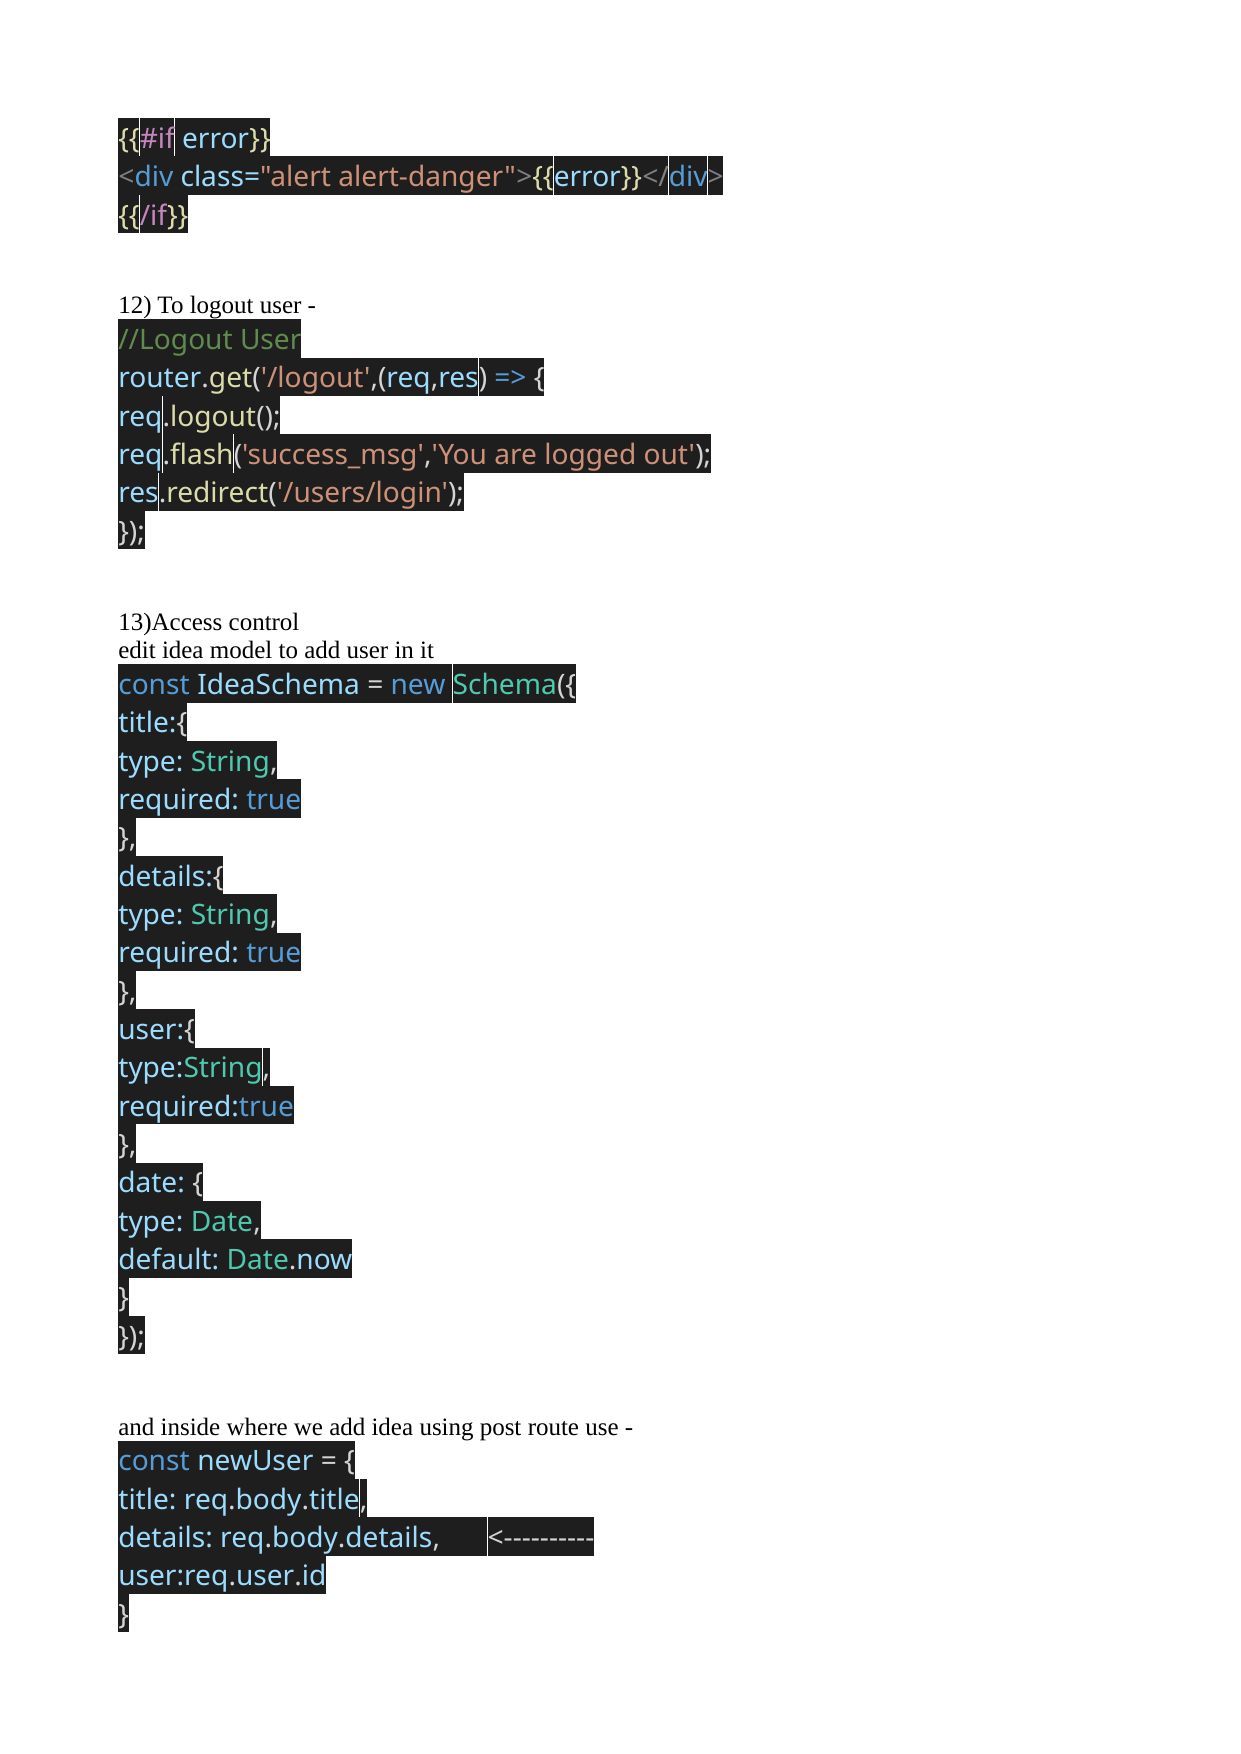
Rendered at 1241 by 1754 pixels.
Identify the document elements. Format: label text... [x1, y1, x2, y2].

text req.flash('success_msg','You are logged out'); [118, 434, 1122, 473]
text 12) To logout user - [118, 291, 1122, 319]
text }, [118, 818, 1122, 856]
text type: String, [118, 894, 1122, 933]
text type: Date, [118, 1201, 1122, 1239]
text //Logout User [118, 319, 1122, 358]
text user:{ [118, 1009, 1122, 1048]
text router.get('/logout',(req,res) => { [118, 358, 1122, 396]
text {{/if}} [118, 195, 1122, 233]
text title:{ [118, 703, 1122, 741]
text }, [118, 1124, 1122, 1163]
text const IdeaSchema = new Schema({ [118, 664, 1122, 703]
text user:req.user.id [118, 1556, 1122, 1594]
text }); [118, 511, 1122, 549]
text and inside where we add idea using post route use - [118, 1412, 1122, 1441]
text edit idea model to add user in it [118, 636, 1122, 664]
text required:true [118, 1086, 1122, 1124]
text 13)Access control [118, 607, 1122, 636]
text req.logout(); [118, 396, 1122, 434]
text {{#if error}} [118, 118, 1122, 156]
text }, [118, 971, 1122, 1009]
text res.redirect('/users/login'); [118, 473, 1122, 511]
text required: true [118, 779, 1122, 818]
text } [118, 1594, 1122, 1632]
text }); [118, 1316, 1122, 1354]
text type:String, [118, 1048, 1122, 1086]
text details:{ [118, 856, 1122, 894]
text details: req.body.details, <---------- [118, 1517, 1122, 1556]
text type: String, [118, 741, 1122, 779]
text date: { [118, 1163, 1122, 1201]
text default: Date.now [118, 1239, 1122, 1278]
text title: req.body.title, [118, 1479, 1122, 1517]
text } [118, 1278, 1122, 1316]
text <div class="alert alert-danger">{{error}}</div> [118, 156, 1122, 195]
text const newUser = { [118, 1441, 1122, 1479]
text required: true [118, 933, 1122, 971]
